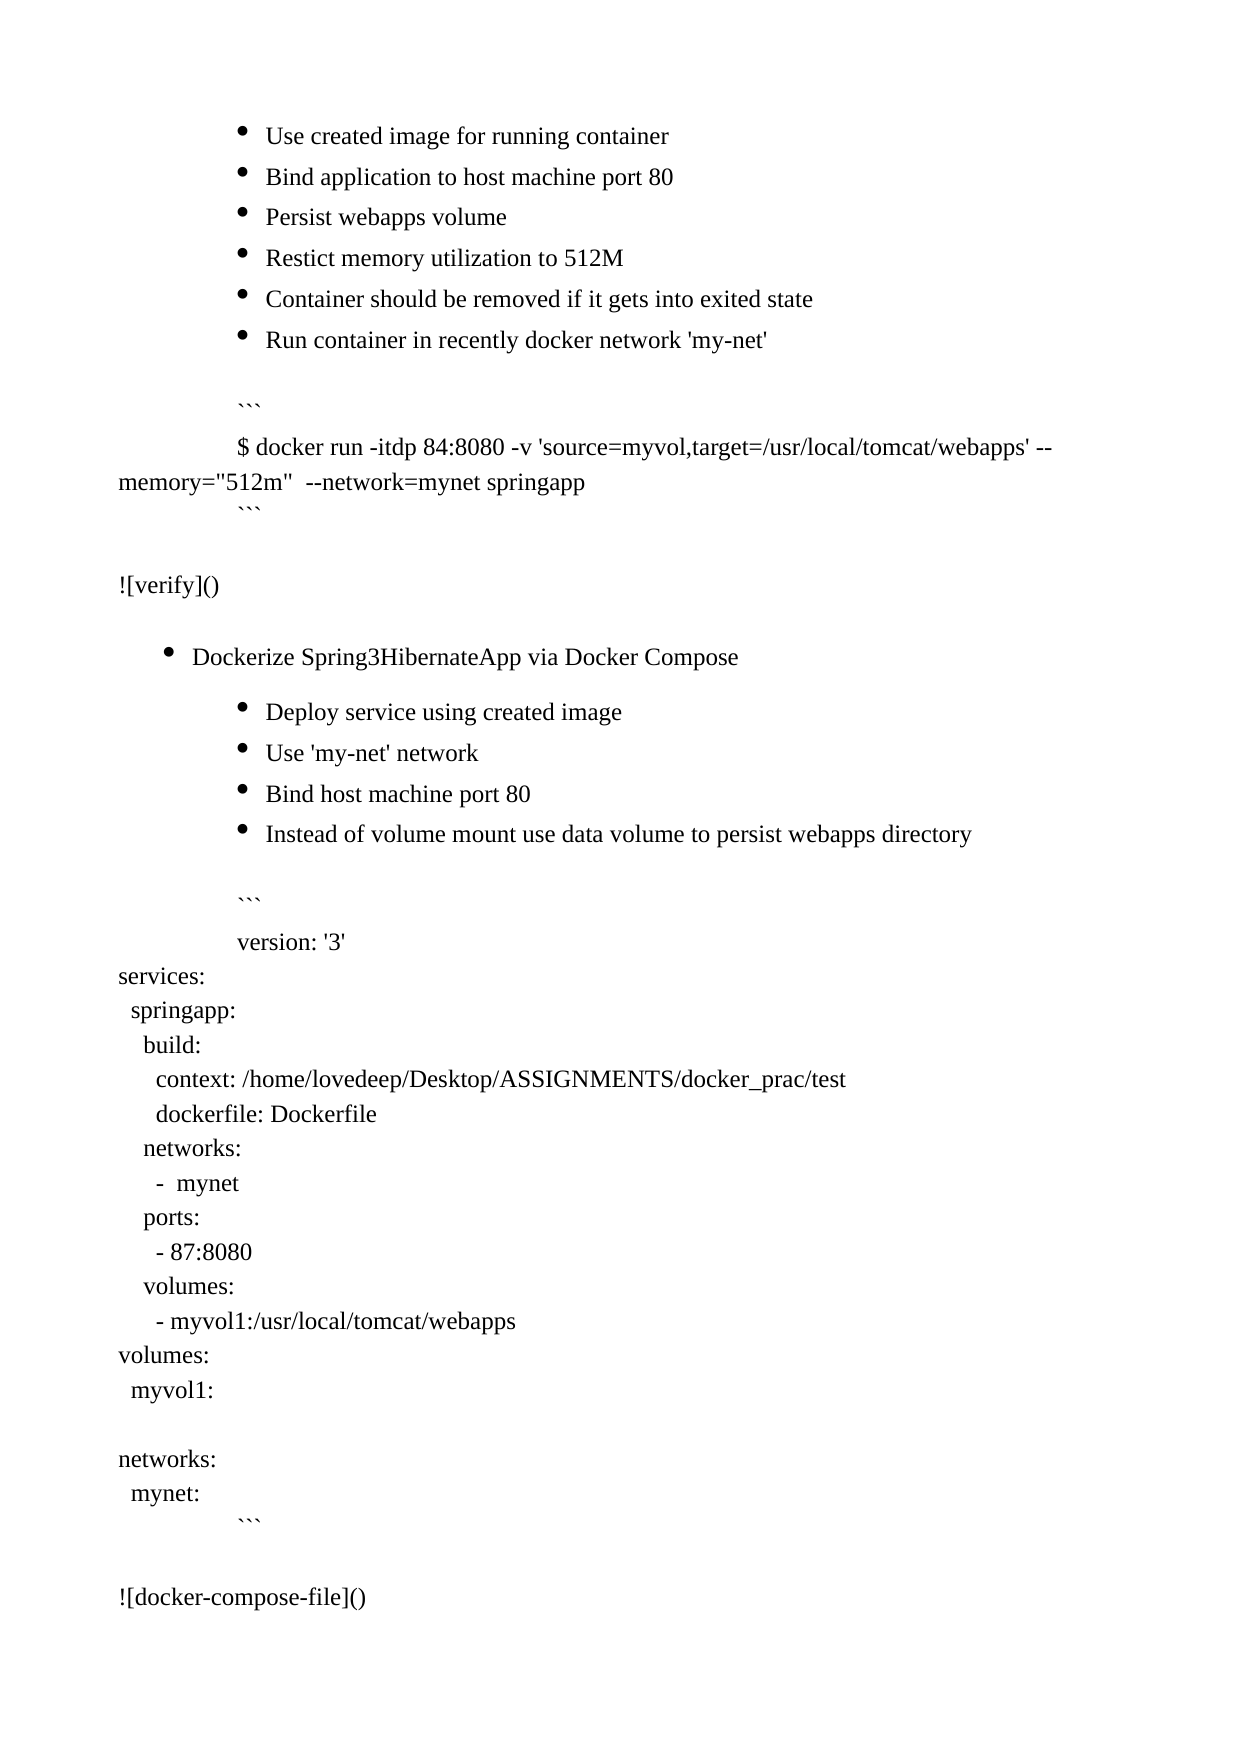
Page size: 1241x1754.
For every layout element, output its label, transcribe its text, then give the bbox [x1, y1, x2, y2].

text build: [118, 1030, 1122, 1059]
text springapp: [118, 996, 1122, 1024]
list Restict memory utilization to 512M [236, 241, 1122, 275]
text volumes: [118, 1271, 1122, 1300]
text - mynet [118, 1168, 1122, 1197]
text ``` [118, 892, 1122, 921]
text version: '3' [118, 927, 1122, 955]
text ports: [118, 1202, 1122, 1231]
text dockerfile: Dockerfile [118, 1099, 1122, 1128]
list Deploy service using created image [236, 694, 1122, 728]
text volumes: [118, 1340, 1122, 1369]
list Dockerize Spring3HibernateApp via Docker Compose [162, 639, 1122, 673]
list Bind host machine port 80 [236, 776, 1122, 810]
text services: [118, 961, 1122, 990]
list Persist webapps volume [236, 200, 1122, 234]
list Use created image for running container [236, 118, 1122, 152]
list Run container in recently docker network 'my-net' [236, 322, 1122, 356]
text ![docker-compose-file]() [118, 1582, 1122, 1611]
text myvol1: [118, 1375, 1122, 1404]
text context: /home/lovedeep/Desktop/ASSIGNMENTS/docker_prac/test [118, 1064, 1122, 1093]
text ``` [118, 398, 1122, 426]
text $ docker run -itdp 84:8080 -v 'source=myvol,target=/usr/local/tomcat/webapps' --memory="512m" --network=mynet springapp [118, 432, 1122, 495]
text ``` [118, 1513, 1122, 1542]
text networks: [118, 1444, 1122, 1473]
list Use 'my-net' network [236, 735, 1122, 769]
text ![verify]() [118, 570, 1122, 599]
list Bind application to host machine port 80 [236, 159, 1122, 193]
text - myvol1:/usr/local/tomcat/webapps [118, 1306, 1122, 1335]
text - 87:8080 [118, 1237, 1122, 1266]
list Container should be removed if it gets into exited state [236, 281, 1122, 316]
list Instead of volume mount use data volume to persist webapps directory [236, 817, 1122, 851]
text networks: [118, 1133, 1122, 1162]
text mynet: [118, 1478, 1122, 1507]
text ``` [118, 501, 1122, 530]
